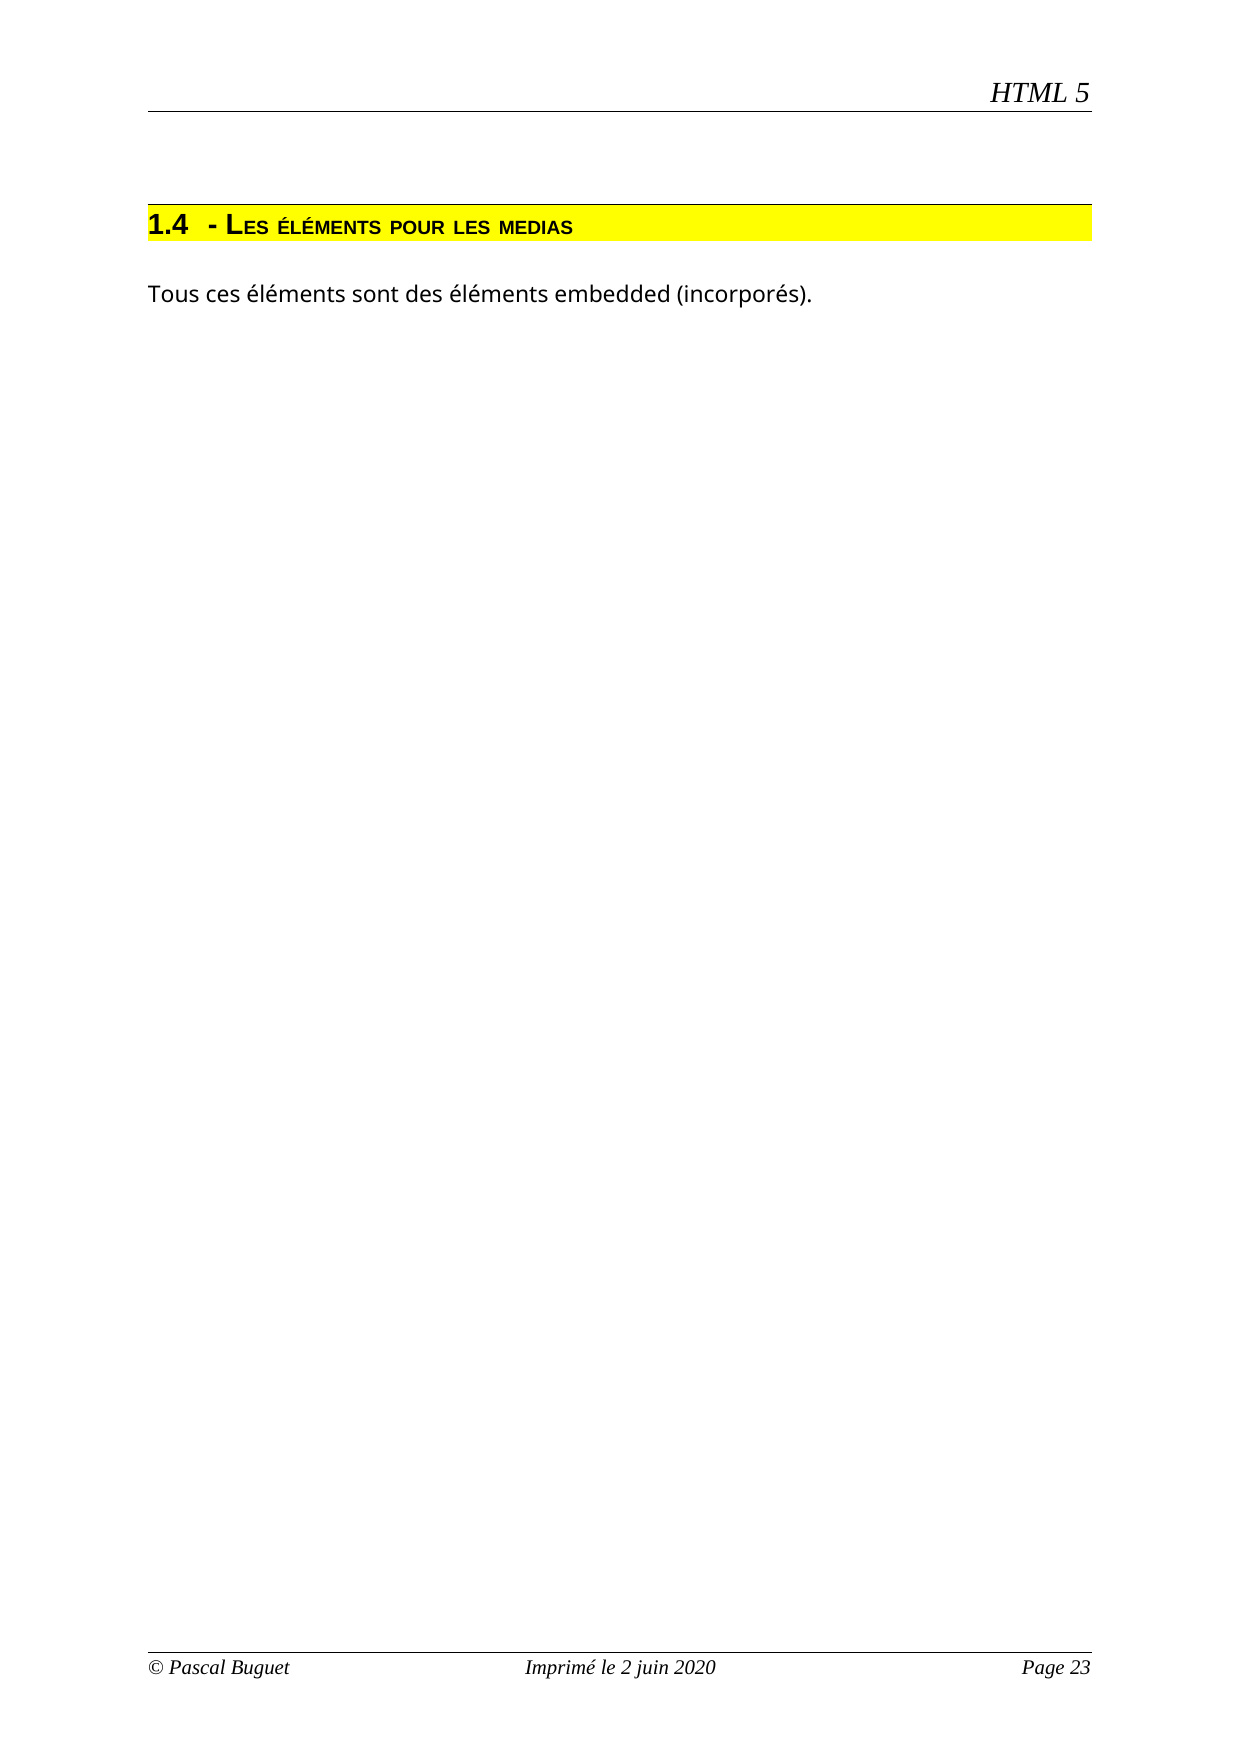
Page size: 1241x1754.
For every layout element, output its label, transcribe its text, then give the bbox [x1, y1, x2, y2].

text Tous ces éléments sont des éléments embedded (incorporés). [148, 278, 1092, 309]
subtitle - Les éléments pour les medias [148, 205, 1092, 241]
